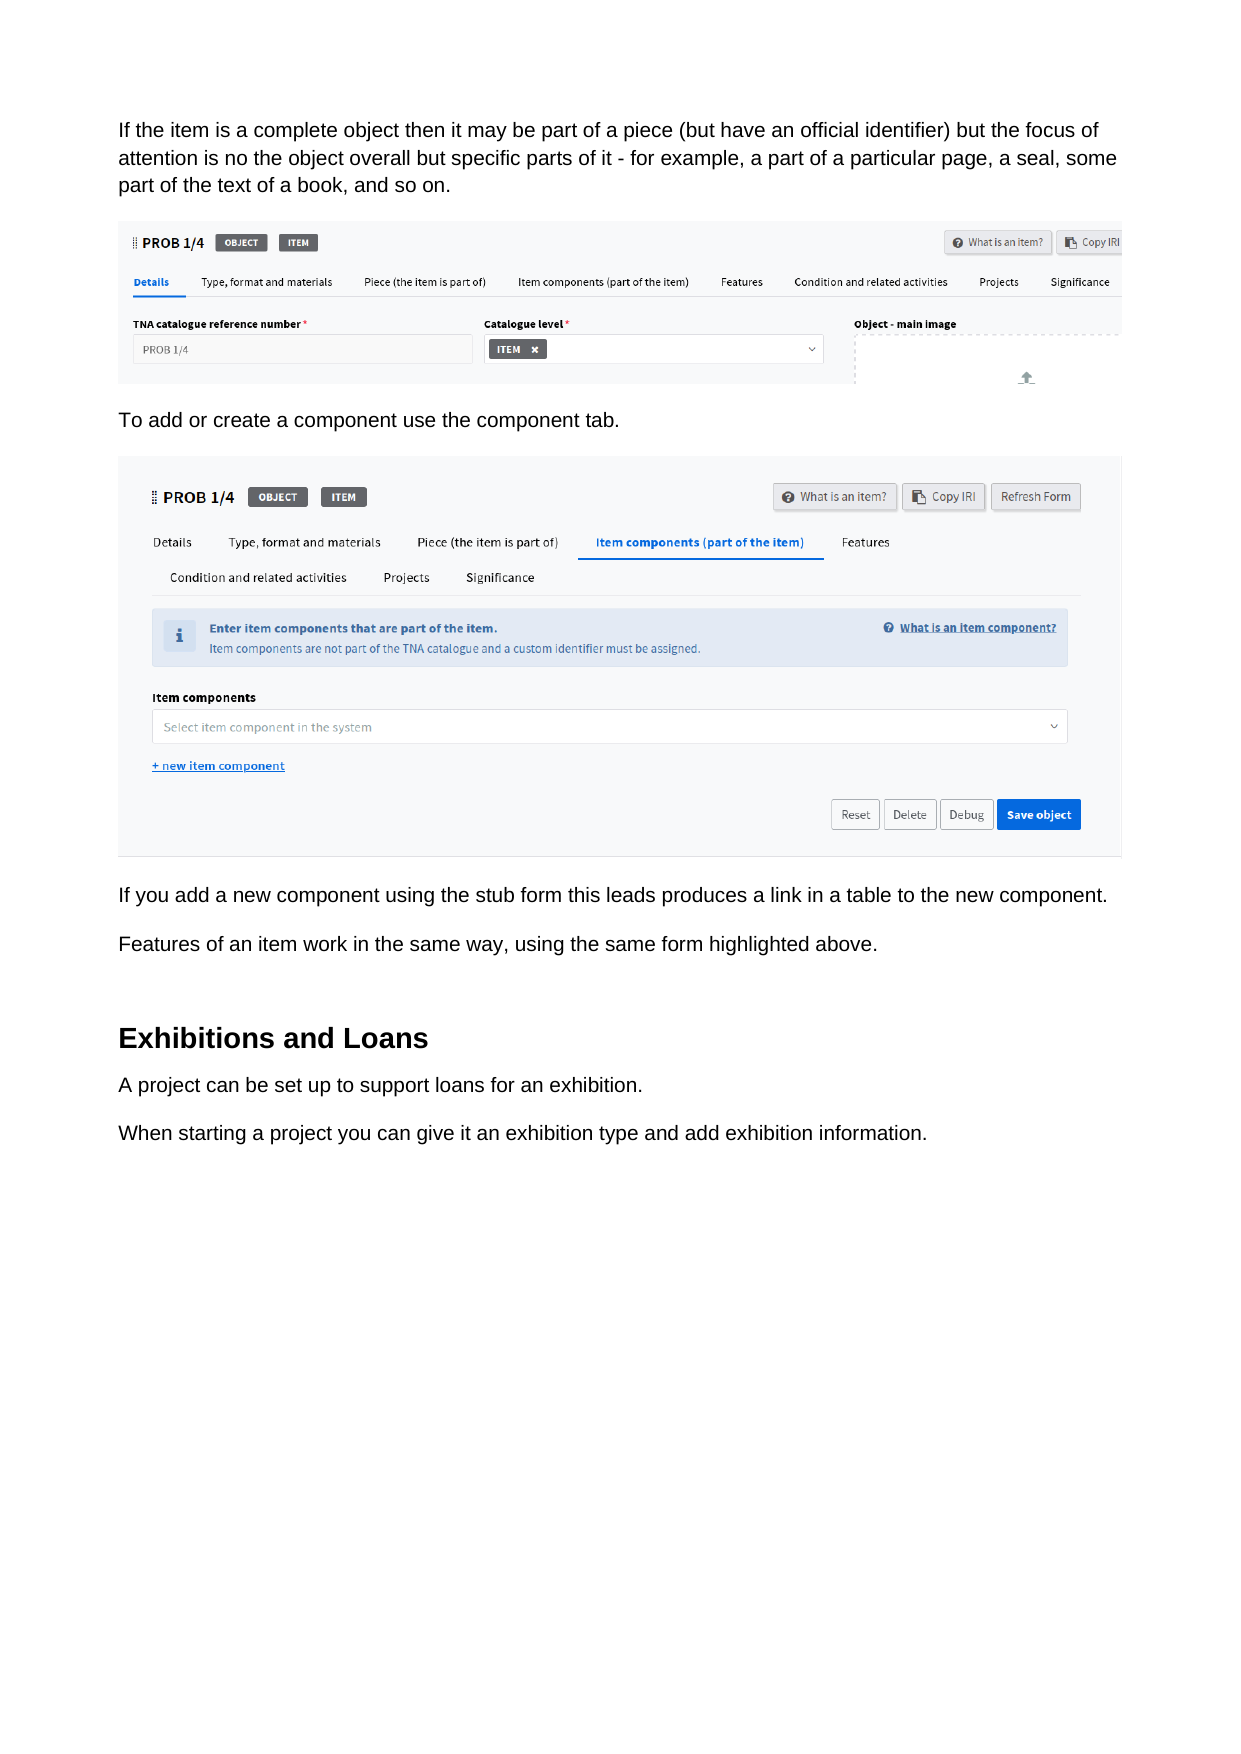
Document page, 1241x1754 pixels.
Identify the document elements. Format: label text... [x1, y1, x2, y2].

text When starting a project you can give it an exhibition type and add exhibition information. [118, 1121, 1122, 1145]
text If the item is a complete object then it may be part of a piece (but have an official identifier) but the focus of attention is no the object overall but specific parts of it - for example, a part of a particular page, a seal, some part of the text of a book, and so on. [118, 118, 1122, 197]
subtitle Exhibitions and Loans [118, 1021, 1122, 1055]
text Features of an item work in the same way, using the same form highlighted above. [118, 931, 1122, 955]
text A project can be set up to support loans for an exhibition. [118, 1072, 1122, 1096]
text To add or create a component use the component tab. [118, 408, 1122, 432]
text If you add a new component using the stub form this leads produces a link in a table to the new component. [118, 883, 1122, 907]
picture [118, 456, 1122, 859]
picture [118, 221, 1122, 384]
